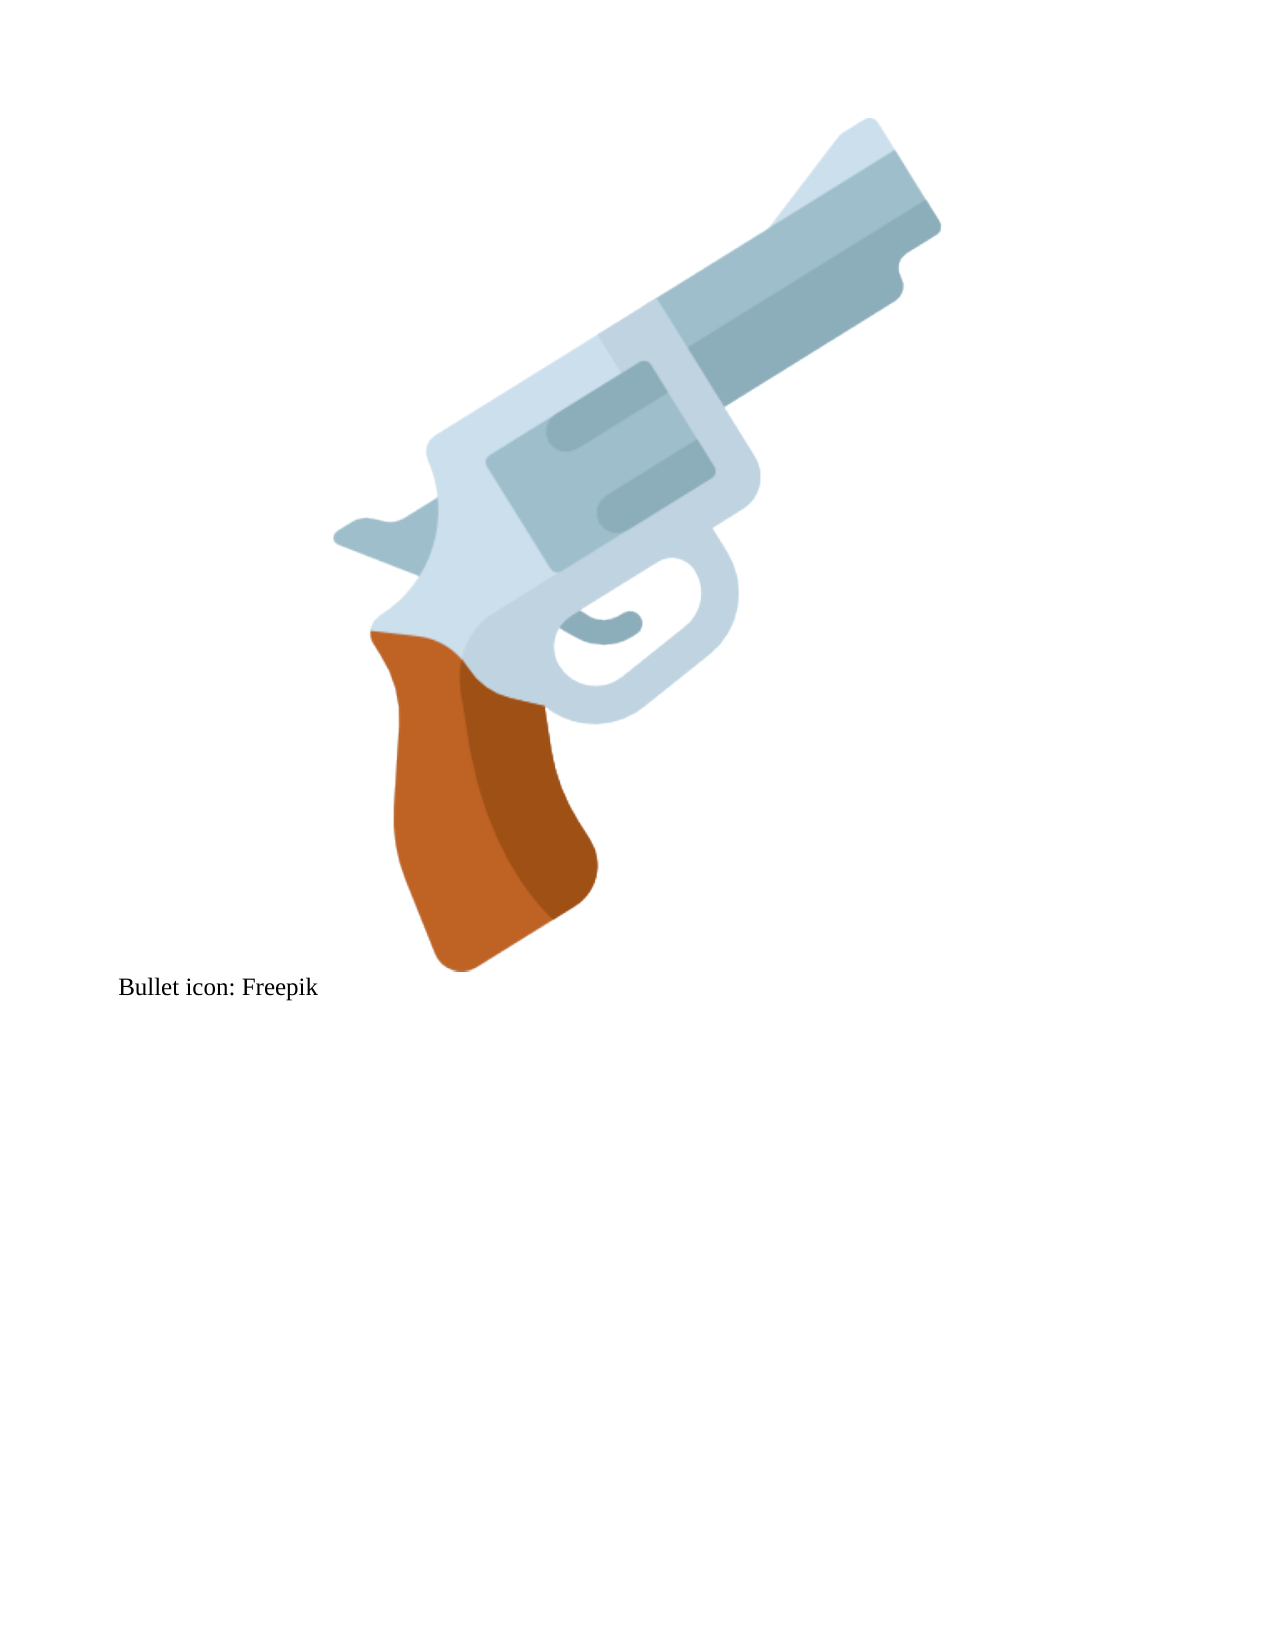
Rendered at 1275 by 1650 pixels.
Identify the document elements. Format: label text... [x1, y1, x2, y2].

text Bullet icon: Freepik [118, 118, 1157, 1000]
picture [210, 118, 1065, 972]
